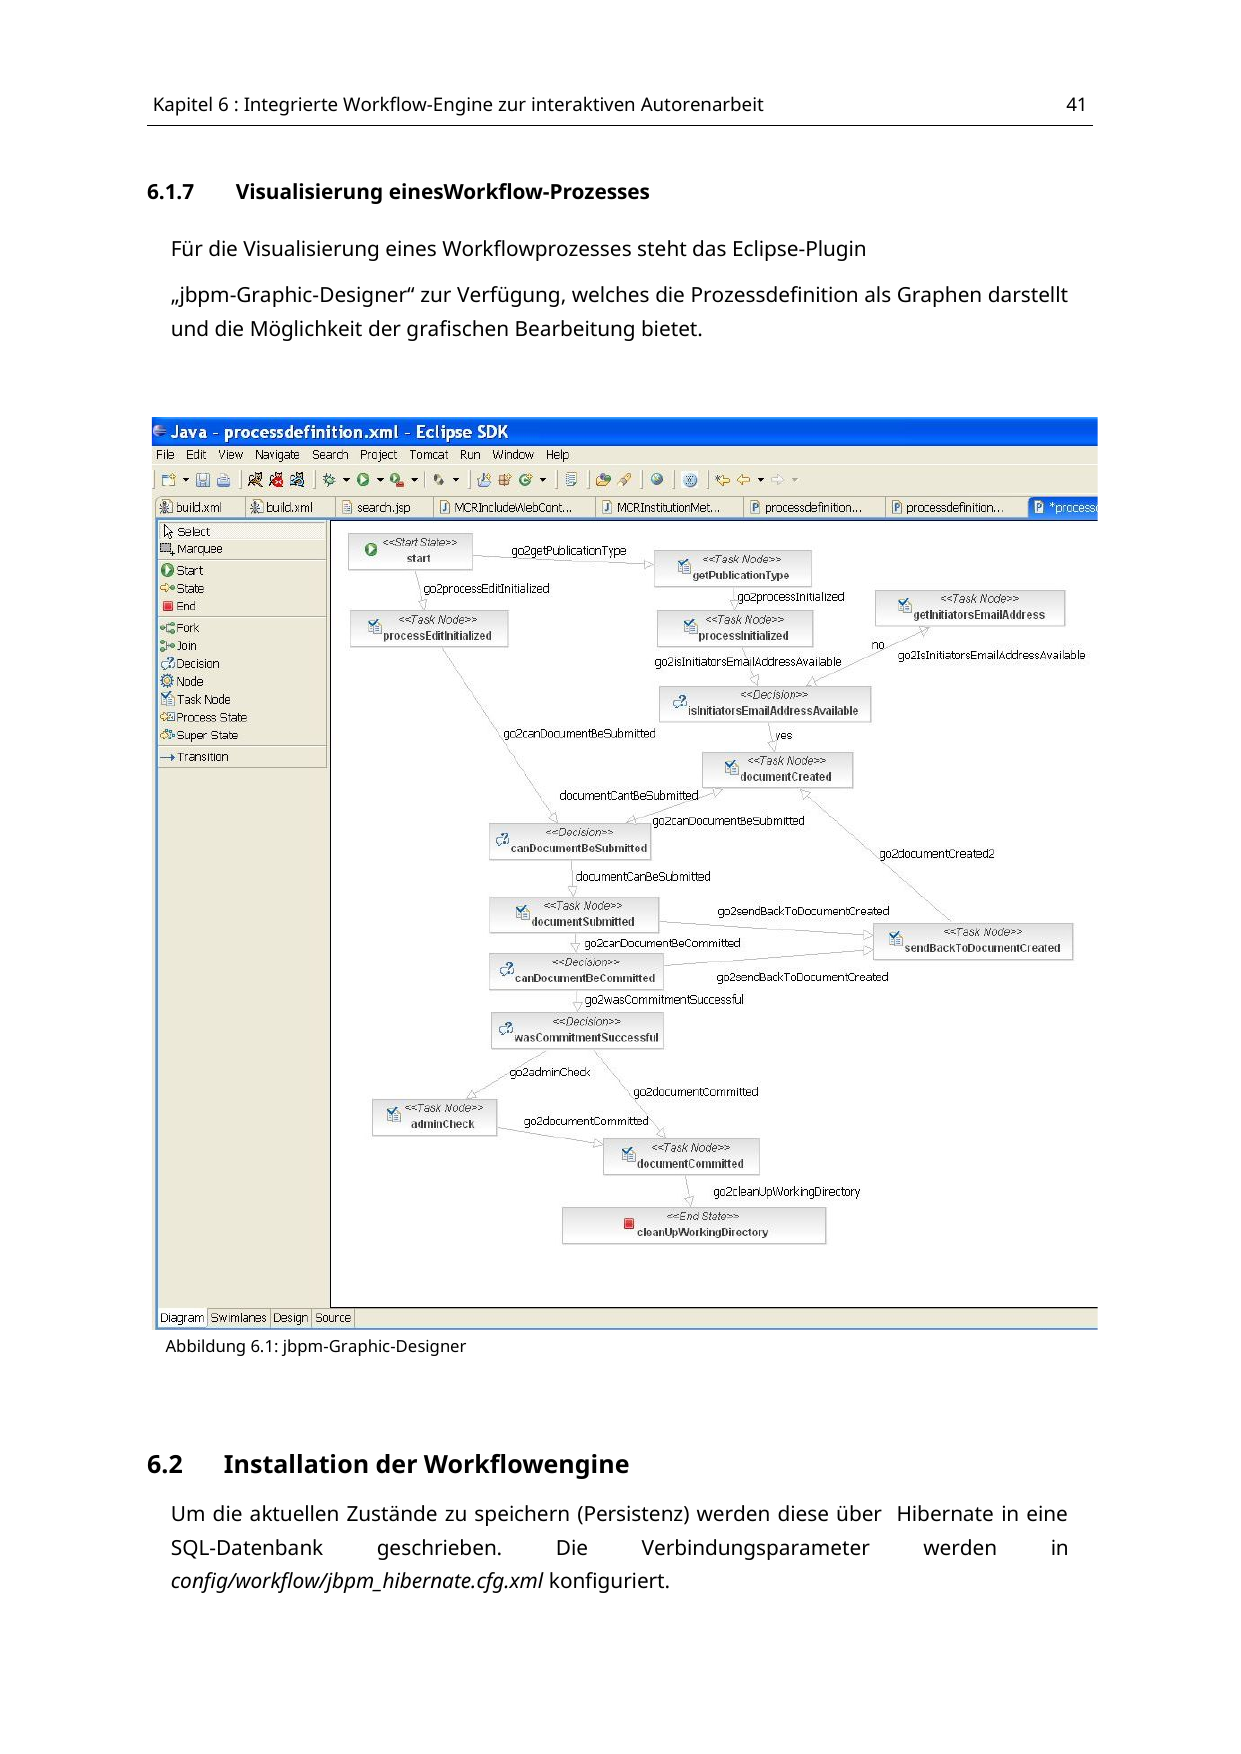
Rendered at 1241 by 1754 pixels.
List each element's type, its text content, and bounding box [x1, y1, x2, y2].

subtitle Visualisierung einesWorkflow-Prozesses [147, 177, 1092, 205]
text „jbpm-Graphic-Designer“ zur Verfügung, welches die Prozessdefinition als Graphen darstellt und die Möglichkeit der grafischen Bearbeitung bietet. [171, 280, 1069, 342]
subtitle Installation der Workflowengine [147, 1446, 1092, 1480]
text Für die Visualisierung eines Workflowprozesses steht das Eclipse-Plugin [171, 234, 1069, 263]
text Abbildung 6.1: jbpm-Graphic-Designer [165, 1330, 1074, 1358]
picture [151, 417, 1098, 1330]
text Um die aktuellen Zustände zu speichern (Persistenz) werden diese über Hibernate in eine SQL-Datenbank geschrieben. Die Verbindungsparameter werden in config/workflow/jbpm_hibernate.cfg.xml konfiguriert. [171, 1499, 1069, 1595]
